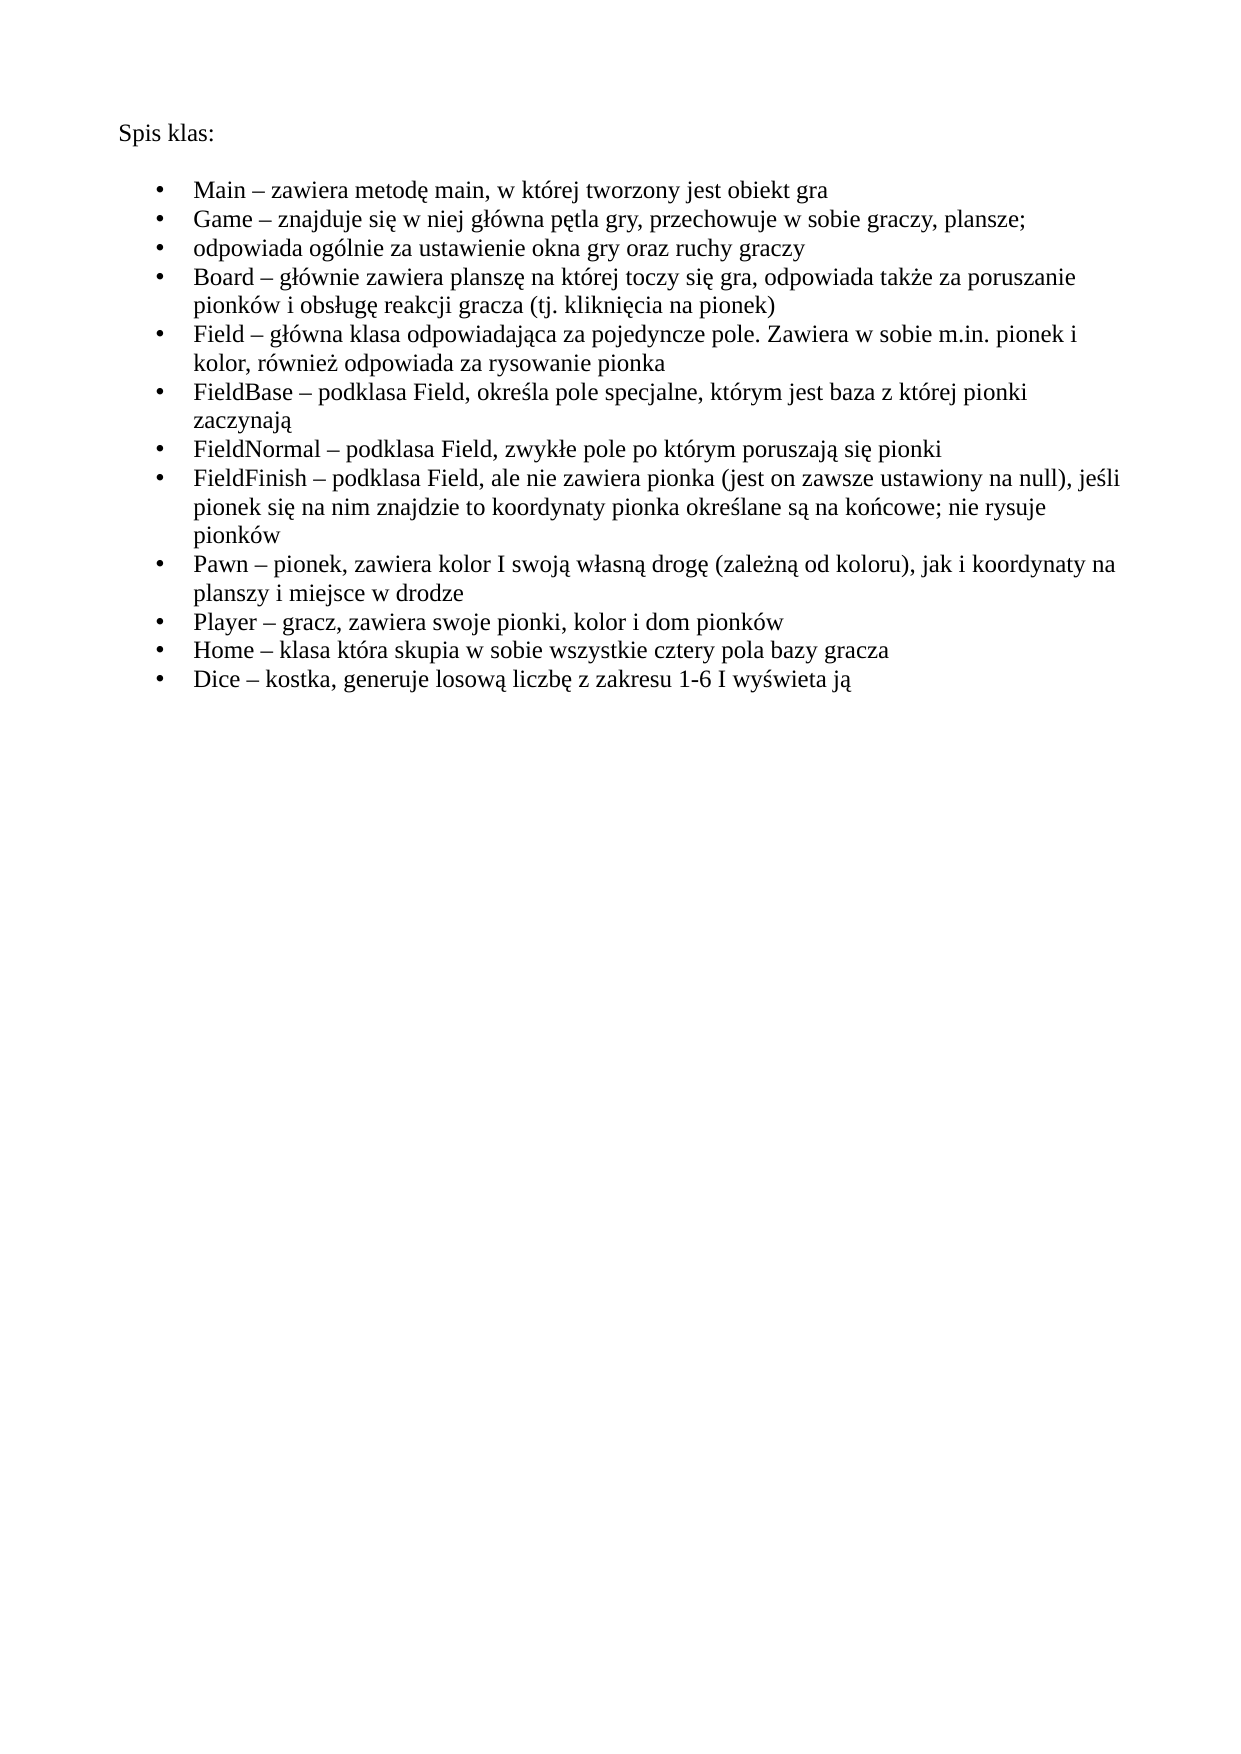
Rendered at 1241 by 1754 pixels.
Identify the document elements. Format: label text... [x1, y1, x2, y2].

list FieldFinish – podklasa Field, ale nie zawiera pionka (jest on zawsze ustawiony na null), jeśli pionek się na nim znajdzie to koordynaty pionka określane są na końcowe; nie rysuje pionków [156, 463, 1122, 549]
list FieldBase – podklasa Field, określa pole specjalne, którym jest baza z której pionki zaczynają [156, 377, 1122, 434]
list Dice – kostka, generuje losową liczbę z zakresu 1-6 I wyświeta ją [156, 664, 1122, 693]
list odpowiada ogólnie za ustawienie okna gry oraz ruchy graczy [156, 233, 1122, 262]
list Board – głównie zawiera planszę na której toczy się gra, odpowiada także za poruszanie pionków i obsługę reakcji gracza (tj. kliknięcia na pionek) [156, 262, 1122, 319]
list FieldNormal – podklasa Field, zwykłe pole po którym poruszają się pionki [156, 434, 1122, 463]
text Spis klas: [118, 118, 1122, 147]
list Main – zawiera metodę main, w której tworzony jest obiekt gra [156, 176, 1122, 204]
list Home – klasa która skupia w sobie wszystkie cztery pola bazy gracza [156, 636, 1122, 664]
list Field – główna klasa odpowiadająca za pojedyncze pole. Zawiera w sobie m.in. pionek i kolor, również odpowiada za rysowanie pionka [156, 319, 1122, 377]
list Game – znajduje się w niej główna pętla gry, przechowuje w sobie graczy, plansze; [156, 204, 1122, 233]
list Player – gracz, zawiera swoje pionki, kolor i dom pionków [156, 607, 1122, 636]
list Pawn – pionek, zawiera kolor I swoją własną drogę (zależną od koloru), jak i koordynaty na planszy i miejsce w drodze [156, 549, 1122, 607]
